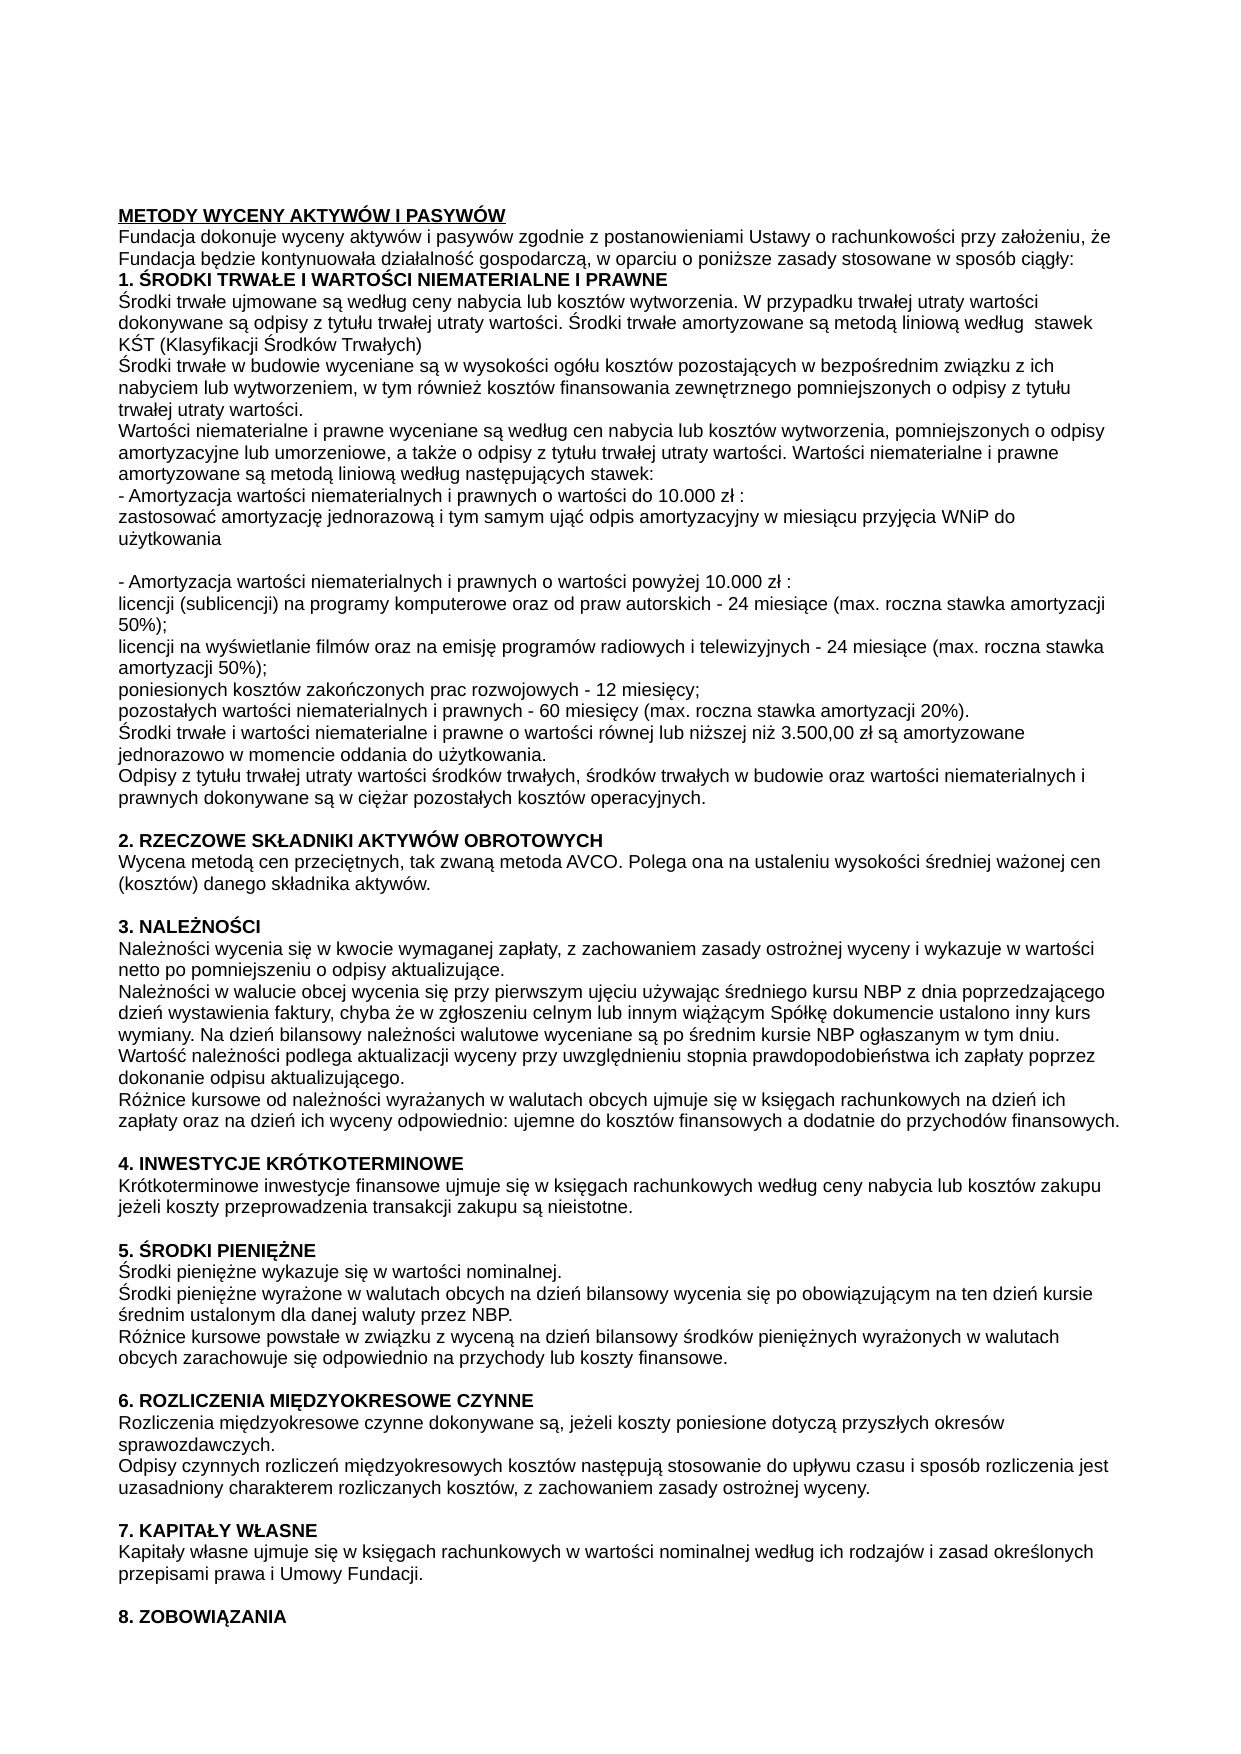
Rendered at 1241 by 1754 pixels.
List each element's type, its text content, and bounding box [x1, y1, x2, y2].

text Odpisy czynnych rozliczeń międzyokresowych kosztów następują stosowanie do upływu czasu i sposób rozliczenia jest uzasadniony charakterem rozliczanych kosztów, z zachowaniem zasady ostrożnej wyceny. [118, 1455, 1122, 1498]
text Środki pieniężne wyrażone w walutach obcych na dzień bilansowy wycenia się po obowiązującym na ten dzień kursie średnim ustalonym dla danej waluty przez NBP. [118, 1282, 1122, 1326]
text 8. ZOBOWIĄZANIA [118, 1606, 1122, 1627]
text Różnice kursowe powstałe w związku z wyceną na dzień bilansowy środków pieniężnych wyrażonych w walutach obcych zarachowuje się odpowiednio na przychody lub koszty finansowe. [118, 1326, 1122, 1369]
text licencji (sublicencji) na programy komputerowe oraz od praw autorskich - 24 miesiące (max. roczna stawka amortyzacji 50%); [118, 592, 1122, 636]
text - Amortyzacja wartości niematerialnych i prawnych o wartości powyżej 10.000 zł : [118, 571, 1122, 592]
text 3. NALEŻNOŚCI [118, 916, 1122, 937]
text licencji na wyświetlanie filmów oraz na emisję programów radiowych i telewizyjnych - 24 miesiące (max. roczna stawka amortyzacji 50%); [118, 636, 1122, 679]
text Odpisy z tytułu trwałej utraty wartości środków trwałych, środków trwałych w budowie oraz wartości niematerialnych i prawnych dokonywane są w ciężar pozostałych kosztów operacyjnych. [118, 765, 1122, 808]
text Krótkoterminowe inwestycje finansowe ujmuje się w księgach rachunkowych według ceny nabycia lub kosztów zakupu jeżeli koszty przeprowadzenia transakcji zakupu są nieistotne. [118, 1175, 1122, 1218]
text Należności w walucie obcej wycenia się przy pierwszym ujęciu używając średniego kursu NBP z dnia poprzedzającego dzień wystawienia faktury, chyba że w zgłoszeniu celnym lub innym wiążącym Spółkę dokumencie ustalono inny kurs wymiany. Na dzień bilansowy należności walutowe wyceniane są po średnim kursie NBP ogłaszanym w tym dniu. [118, 981, 1122, 1045]
text METODY WYCENY AKTYWÓW I PASYWÓW [118, 204, 1122, 226]
text poniesionych kosztów zakończonych prac rozwojowych - 12 miesięcy; [118, 679, 1122, 700]
text Środki trwałe i wartości niematerialne i prawne o wartości równej lub niższej niż 3.500,00 zł są amortyzowane jednorazowo w momencie oddania do użytkowania. [118, 722, 1122, 765]
text Należności wycenia się w kwocie wymaganej zapłaty, z zachowaniem zasady ostrożnej wyceny i wykazuje w wartości netto po pomniejszeniu o odpisy aktualizujące. [118, 937, 1122, 981]
text Kapitały własne ujmuje się w księgach rachunkowych w wartości nominalnej według ich rodzajów i zasad określonych przepisami prawa i Umowy Fundacji. [118, 1541, 1122, 1584]
text Fundacja dokonuje wyceny aktywów i pasywów zgodnie z postanowieniami Ustawy o rachunkowości przy założeniu, że Fundacja będzie kontynuowała działalność gospodarczą, w oparciu o poniższe zasady stosowane w sposób ciągły: [118, 226, 1122, 269]
text 6. ROZLICZENIA MIĘDZYOKRESOWE CZYNNE [118, 1390, 1122, 1412]
text Wartość należności podlega aktualizacji wyceny przy uwzględnieniu stopnia prawdopodobieństwa ich zapłaty poprzez dokonanie odpisu aktualizującego. [118, 1045, 1122, 1088]
text Środki pieniężne wykazuje się w wartości nominalnej. [118, 1261, 1122, 1282]
text Rozliczenia międzyokresowe czynne dokonywane są, jeżeli koszty poniesione dotyczą przyszłych okresów sprawozdawczych. [118, 1412, 1122, 1455]
text 4. INWESTYCJE KRÓTKOTERMINOWE [118, 1153, 1122, 1175]
text - Amortyzacja wartości niematerialnych i prawnych o wartości do 10.000 zł : [118, 485, 1122, 506]
text zastosować amortyzację jednorazową i tym samym ująć odpis amortyzacyjny w miesiącu przyjęcia WNiP do użytkowania [118, 506, 1122, 549]
text 1. ŚRODKI TRWAŁE I WARTOŚCI NIEMATERIALNE I PRAWNE [118, 269, 1122, 291]
text Środki trwałe w budowie wyceniane są w wysokości ogółu kosztów pozostających w bezpośrednim związku z ich nabyciem lub wytworzeniem, w tym również kosztów finansowania zewnętrznego pomniejszonych o odpisy z tytułu trwałej utraty wartości. [118, 355, 1122, 420]
text Wartości niematerialne i prawne wyceniane są według cen nabycia lub kosztów wytworzenia, pomniejszonych o odpisy amortyzacyjne lub umorzeniowe, a także o odpisy z tytułu trwałej utraty wartości. Wartości niematerialne i prawne amortyzowane są metodą liniową według następujących stawek: [118, 420, 1122, 485]
text 5. ŚRODKI PIENIĘŻNE [118, 1239, 1122, 1261]
text Wycena metodą cen przeciętnych, tak zwaną metoda AVCO. Polega ona na ustaleniu wysokości średniej ważonej cen (kosztów) danego składnika aktywów. [118, 851, 1122, 894]
text Środki trwałe ujmowane są według ceny nabycia lub kosztów wytworzenia. W przypadku trwałej utraty wartości dokonywane są odpisy z tytułu trwałej utraty wartości. Środki trwałe amortyzowane są metodą liniową według stawek KŚT (Klasyfikacji Środków Trwałych) [118, 291, 1122, 355]
text pozostałych wartości niematerialnych i prawnych - 60 miesięcy (max. roczna stawka amortyzacji 20%). [118, 700, 1122, 722]
text 2. RZECZOWE SKŁADNIKI AKTYWÓW OBROTOWYCH [118, 830, 1122, 851]
text Różnice kursowe od należności wyrażanych w walutach obcych ujmuje się w księgach rachunkowych na dzień ich zapłaty oraz na dzień ich wyceny odpowiednio: ujemne do kosztów finansowych a dodatnie do przychodów finansowych. [118, 1088, 1122, 1132]
text 7. KAPITAŁY WŁASNE [118, 1520, 1122, 1541]
